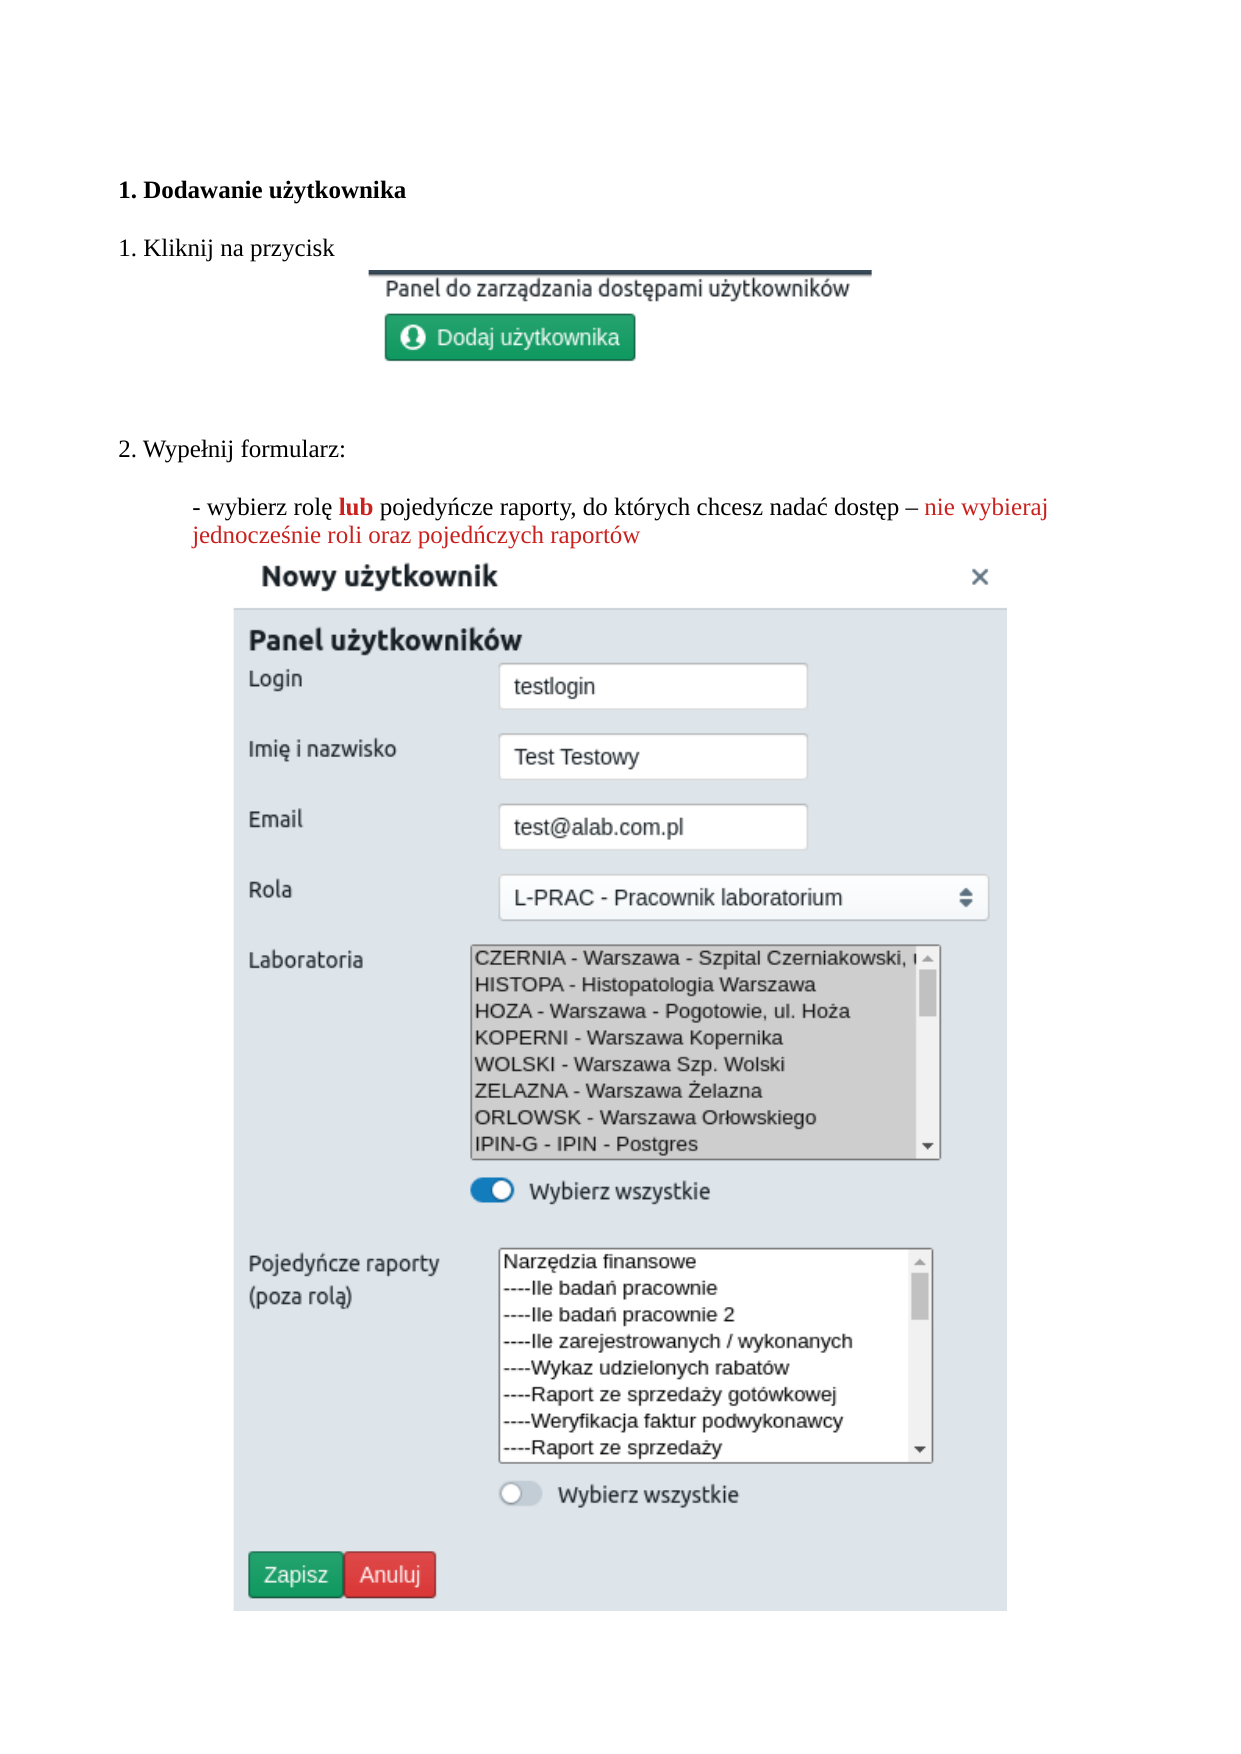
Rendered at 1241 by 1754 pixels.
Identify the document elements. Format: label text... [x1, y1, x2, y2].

text 1. Kliknij na przycisk [118, 233, 1122, 262]
text - wybierz rolę lub pojedyńcze raporty, do których chcesz nadać dostęp – nie wybieraj jednocześnie roli oraz pojedńczych raportów [118, 492, 1122, 549]
picture [233, 549, 1007, 1611]
picture [368, 270, 872, 369]
text 1. Dodawanie użytkownika [118, 176, 1122, 204]
text 2. Wypełnij formularz: [118, 434, 1122, 463]
